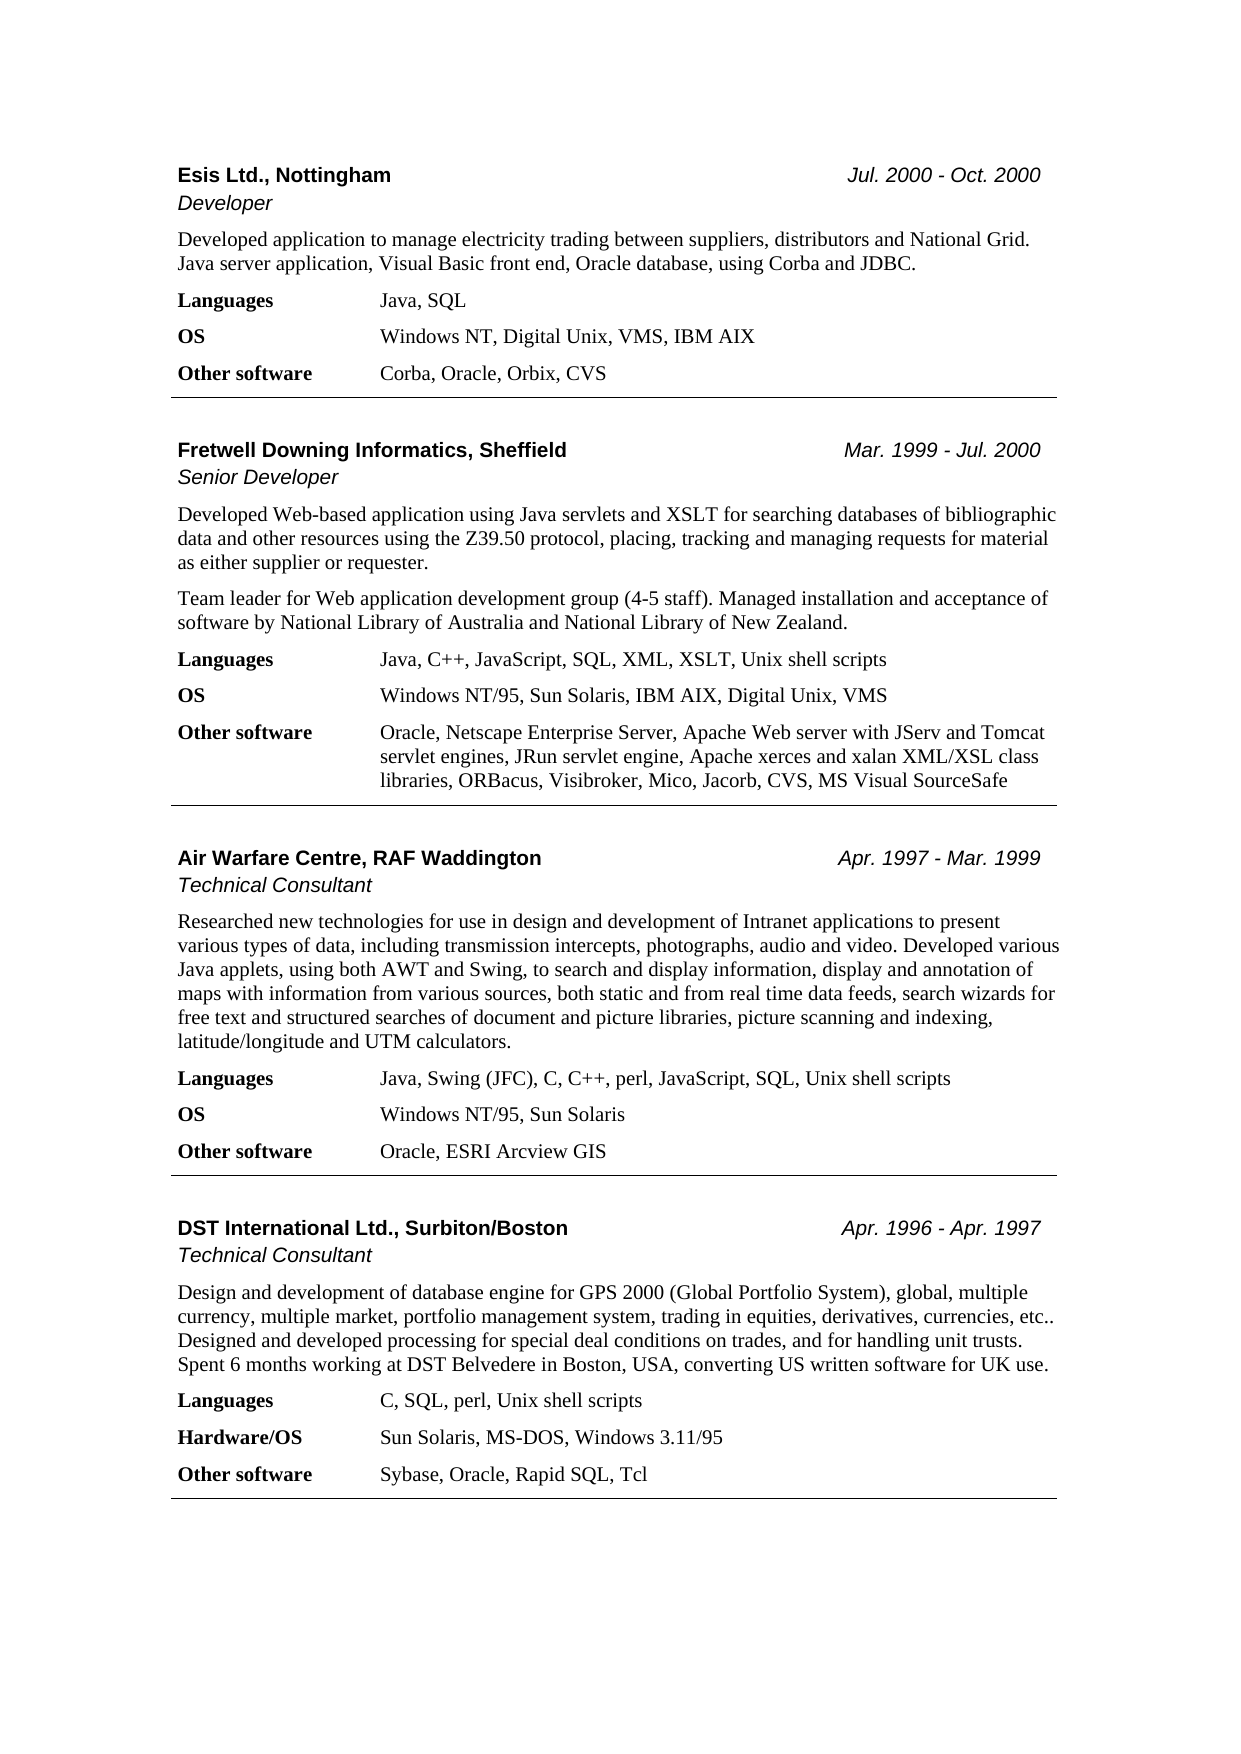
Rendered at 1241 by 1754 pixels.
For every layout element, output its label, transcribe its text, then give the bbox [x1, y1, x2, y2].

table_header Fretwell Downing Informatics, Sheffield [166, 422, 620, 462]
table_cell [620, 1240, 1052, 1267]
table_cell Sybase, Oracle, Rapid SQL, Tcl [374, 1462, 1057, 1498]
table_header Apr. 1997 - Mar. 1999 [620, 830, 1052, 869]
table_cell Oracle, Netscape Enterprise Server, Apache Web server with JServ and Tomcat servlet engines, JRun servlet engine, Apache xerces and xalan XML/XSL class libraries, ORBacus, Visibroker, Mico, Jacorb, CVS, MS Visual SourceSafe [374, 720, 1057, 804]
table_cell [620, 462, 1052, 489]
table_cell Developer [166, 187, 620, 214]
table_cell OS [171, 683, 374, 720]
table_cell [620, 187, 1052, 214]
table_cell Technical Consultant [166, 1240, 620, 1267]
text Researched new technologies for use in design and development of Intranet applications to present various types of data, including transmission intercepts, photographs, audio and video. Developed various Java applets, using both AWT and Swing, to search and display information, display and annotation of maps with information from various sources, both static and from real time data feeds, search wizards for free text and structured searches of document and picture libraries, picture scanning and indexing, latitude/longitude and UTM calculators. [177, 909, 1063, 1053]
table_header Languages [171, 647, 374, 683]
table_cell OS [171, 324, 374, 361]
table_cell Other software [171, 1139, 374, 1175]
table_header DST International Ltd., Surbiton/Boston [166, 1201, 620, 1240]
table_cell Corba, Oracle, Orbix, CVS [374, 361, 1057, 397]
table_cell Oracle, ESRI Arcview GIS [374, 1139, 1057, 1175]
table_header C, SQL, perl, Unix shell scripts [374, 1389, 1057, 1425]
table_header Languages [171, 288, 374, 324]
table_cell Senior Developer [166, 462, 620, 489]
text Team leader for Web application development group (4-5 staff). Managed installation and acceptance of software by National Library of Australia and National Library of New Zealand. [177, 586, 1063, 634]
table_header Java, C++, JavaScript, SQL, XML, XSLT, Unix shell scripts [374, 647, 1057, 683]
table_header Languages [171, 1066, 374, 1102]
table_cell Windows NT, Digital Unix, VMS, IBM AIX [374, 324, 1057, 361]
table_cell Other software [171, 1462, 374, 1498]
table_header Apr. 1996 - Apr. 1997 [620, 1201, 1052, 1240]
table_cell Sun Solaris, MS-DOS, Windows 3.11/95 [374, 1425, 1057, 1462]
table_header Java, Swing (JFC), C, C++, perl, JavaScript, SQL, Unix shell scripts [374, 1066, 1057, 1102]
table_cell Hardware/OS [171, 1425, 374, 1462]
text Developed Web-based application using Java servlets and XSLT for searching databases of bibliographic data and other resources using the Z39.50 protocol, placing, tracking and managing requests for material as either supplier or requester. [177, 501, 1063, 574]
table_header Languages [171, 1389, 374, 1425]
table_header Air Warfare Centre, RAF Waddington [166, 830, 620, 869]
table_cell Windows NT/95, Sun Solaris, IBM AIX, Digital Unix, VMS [374, 683, 1057, 720]
table_cell [620, 869, 1052, 896]
table_cell Other software [171, 361, 374, 397]
text Design and development of database engine for GPS 2000 (Global Portfolio System), global, multiple currency, multiple market, portfolio management system, trading in equities, derivatives, currencies, etc.. Designed and developed processing for special deal conditions on trades, and for handling unit trusts. Spent 6 months working at DST Belvedere in Boston, USA, converting US written software for UK use. [177, 1280, 1063, 1376]
table_header Mar. 1999 - Jul. 2000 [620, 422, 1052, 462]
table_cell Windows NT/95, Sun Solaris [374, 1102, 1057, 1139]
table_cell Other software [171, 720, 374, 804]
table_header Java, SQL [374, 288, 1057, 324]
table_header Esis Ltd., Nottingham [166, 148, 620, 187]
text Developed application to manage electricity trading between suppliers, distributors and National Grid. Java server application, Visual Basic front end, Oracle database, using Corba and JDBC. [177, 227, 1063, 275]
table_header Jul. 2000 - Oct. 2000 [620, 148, 1052, 187]
table_cell OS [171, 1102, 374, 1139]
table_cell Technical Consultant [166, 869, 620, 896]
